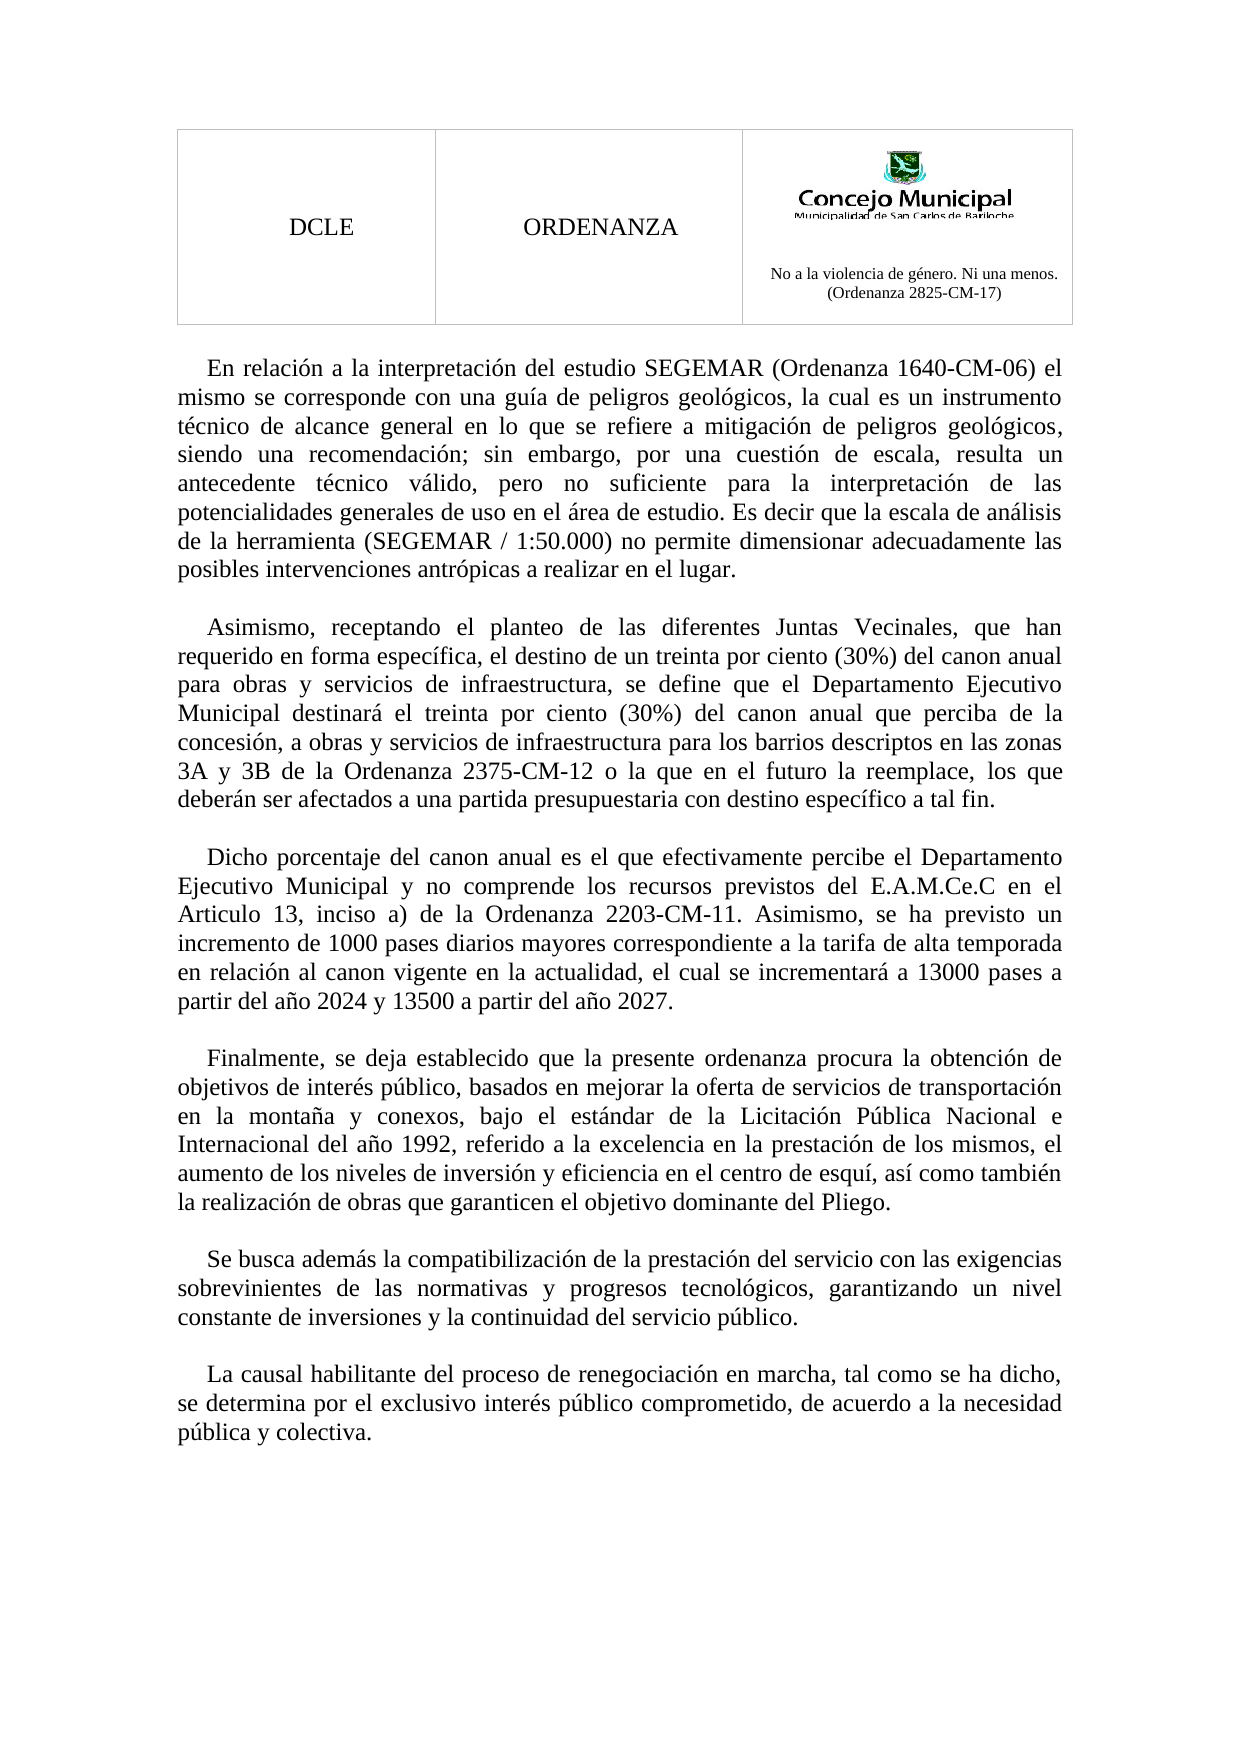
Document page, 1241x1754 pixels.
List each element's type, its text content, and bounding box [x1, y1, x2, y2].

text La causal habilitante del proceso de renegociación en marcha, tal como se ha dicho, se determina por el exclusivo interés público comprometido, de acuerdo a la necesidad pública y colectiva. [177, 1359, 1063, 1446]
text Finalmente, se deja establecido que la presente ordenanza procura la obtención de objetivos de interés público, basados en mejorar la oferta de servicios de transportación en la montaña y conexos, bajo el estándar de la Licitación Pública Nacional e Internacional del año 1992, referido a la excelencia en la prestación de los mismos, el aumento de los niveles de inversión y eficiencia en el centro de esquí, así como también la realización de obras que garanticen el objetivo dominante del Pliego. [177, 1043, 1063, 1216]
text Se busca además la compatibilización de la prestación del servicio con las exigencias sobrevinientes de las normativas y progresos tecnológicos, garantizando un nivel constante de inversiones y la continuidad del servicio público. [177, 1244, 1063, 1331]
text Asimismo, receptando el planteo de las diferentes Juntas Vecinales, que han requerido en forma específica, el destino de un treinta por ciento (30%) del canon anual para obras y servicios de infraestructura, se define que el Departamento Ejecutivo Municipal destinará el treinta por ciento (30%) del canon anual que perciba de la concesión, a obras y servicios de infraestructura para los barrios descriptos en las zonas 3A y 3B de la Ordenanza 2375-CM-12 o la que en el futuro la reemplace, los que deberán ser afectados a una partida presupuestaria con destino específico a tal fin. [177, 612, 1063, 813]
text Dicho porcentaje del canon anual es el que efectivamente percibe el Departamento Ejecutivo Municipal y no comprende los recursos previstos del E.A.M.Ce.C en el Articulo 13, inciso a) de la Ordenanza 2203-CM-11. Asimismo, se ha previsto un incremento de 1000 pases diarios mayores correspondiente a la tarifa de alta temporada en relación al canon vigente en la actualidad, el cual se incrementará a 13000 pases a partir del año 2024 y 13500 a partir del año 2027. [177, 842, 1063, 1014]
text En relación a la interpretación del estudio SEGEMAR (Ordenanza 1640-CM-06) el mismo se corresponde con una guía de peligros geológicos, la cual es un instrumento técnico de alcance general en lo que se refiere a mitigación de peligros geológicos, siendo una recomendación; sin embargo, por una cuestión de escala, resulta un antecedente técnico válido, pero no suficiente para la interpretación de las potencialidades generales de uso en el área de estudio. Es decir que la escala de análisis de la herramienta (SEGEMAR / 1:50.000) no permite dimensionar adecuadamente las posibles intervenciones antrópicas a realizar en el lugar. [177, 353, 1063, 583]
